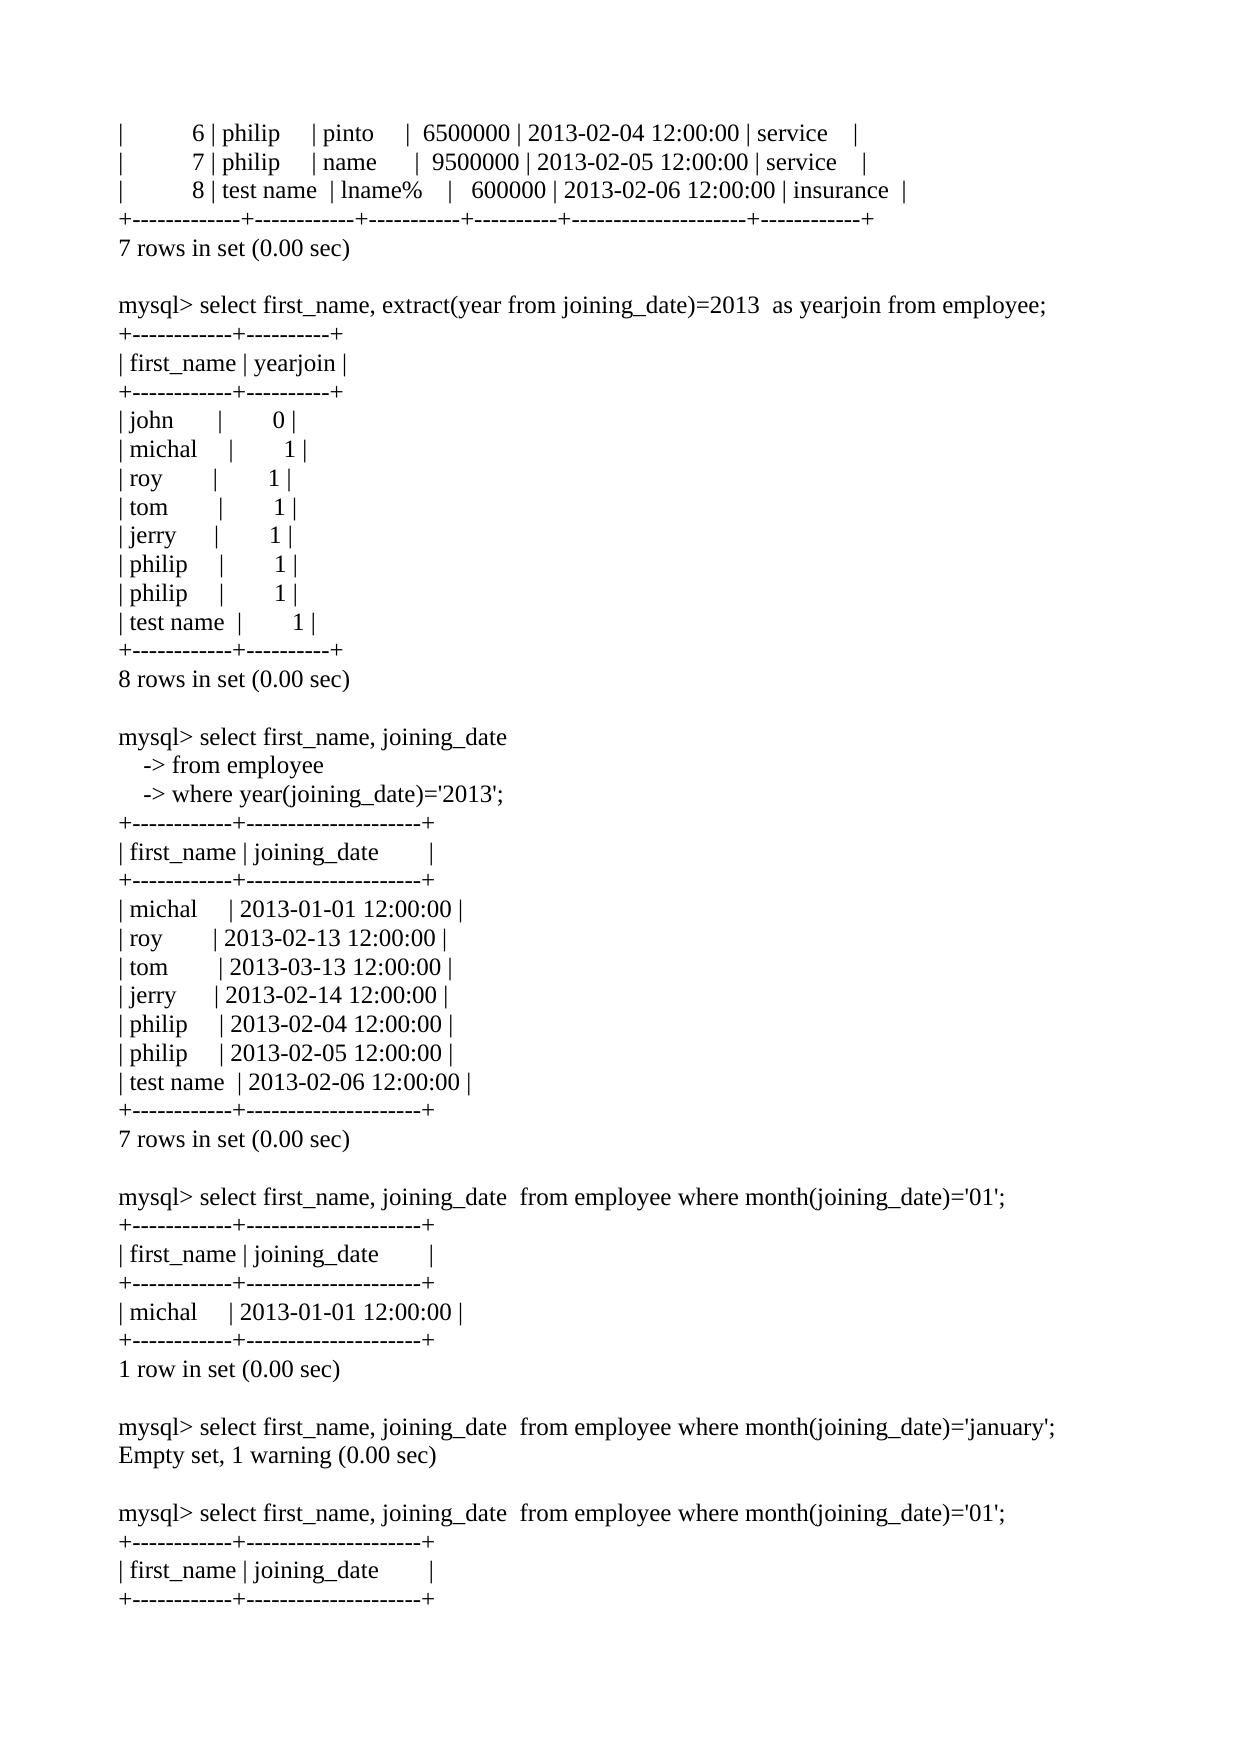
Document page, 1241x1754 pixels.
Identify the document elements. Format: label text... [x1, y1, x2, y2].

text | jerry | 2013-02-14 12:00:00 | [118, 981, 1122, 1009]
text | 6 | philip | pinto | 6500000 | 2013-02-04 12:00:00 | service | [118, 118, 1122, 147]
text | tom | 1 | [118, 492, 1122, 521]
text +------------+---------------------+ [118, 1326, 1122, 1354]
text +-------------+------------+-----------+----------+---------------------+------------+ [118, 204, 1122, 233]
text mysql> select first_name, extract(year from joining_date)=2013 as yearjoin from employee; [118, 291, 1122, 319]
text | 7 | philip | name | 9500000 | 2013-02-05 12:00:00 | service | [118, 147, 1122, 176]
text +------------+---------------------+ [118, 1527, 1122, 1556]
text +------------+---------------------+ [118, 1584, 1122, 1613]
text mysql> select first_name, joining_date [118, 722, 1122, 751]
text 8 rows in set (0.00 sec) [118, 664, 1122, 693]
text | philip | 1 | [118, 549, 1122, 578]
text | philip | 1 | [118, 578, 1122, 607]
text | first_name | joining_date | [118, 1556, 1122, 1584]
text | michal | 1 | [118, 434, 1122, 463]
text -> from employee [118, 751, 1122, 779]
text +------------+----------+ [118, 377, 1122, 406]
text +------------+----------+ [118, 319, 1122, 348]
text mysql> select first_name, joining_date from employee where month(joining_date)='january'; [118, 1412, 1122, 1441]
text -> where year(joining_date)='2013'; [118, 779, 1122, 808]
text | roy | 2013-02-13 12:00:00 | [118, 923, 1122, 952]
text | first_name | joining_date | [118, 1239, 1122, 1268]
text | philip | 2013-02-04 12:00:00 | [118, 1009, 1122, 1038]
text | john | 0 | [118, 406, 1122, 434]
text +------------+---------------------+ [118, 866, 1122, 894]
text Empty set, 1 warning (0.00 sec) [118, 1441, 1122, 1469]
text +------------+---------------------+ [118, 1211, 1122, 1239]
text 1 row in set (0.00 sec) [118, 1354, 1122, 1383]
text 7 rows in set (0.00 sec) [118, 233, 1122, 262]
text | first_name | yearjoin | [118, 348, 1122, 377]
text +------------+---------------------+ [118, 1268, 1122, 1297]
text mysql> select first_name, joining_date from employee where month(joining_date)='01'; [118, 1182, 1122, 1211]
text | michal | 2013-01-01 12:00:00 | [118, 1297, 1122, 1326]
text +------------+---------------------+ [118, 808, 1122, 837]
text | test name | 2013-02-06 12:00:00 | [118, 1067, 1122, 1096]
text | 8 | test name | lname% | 600000 | 2013-02-06 12:00:00 | insurance | [118, 176, 1122, 204]
text | roy | 1 | [118, 463, 1122, 492]
text | test name | 1 | [118, 607, 1122, 636]
text mysql> select first_name, joining_date from employee where month(joining_date)='01'; [118, 1498, 1122, 1527]
text 7 rows in set (0.00 sec) [118, 1124, 1122, 1153]
text +------------+---------------------+ [118, 1096, 1122, 1124]
text | michal | 2013-01-01 12:00:00 | [118, 894, 1122, 923]
text | first_name | joining_date | [118, 837, 1122, 866]
text | tom | 2013-03-13 12:00:00 | [118, 952, 1122, 981]
text +------------+----------+ [118, 636, 1122, 664]
text | jerry | 1 | [118, 521, 1122, 549]
text | philip | 2013-02-05 12:00:00 | [118, 1038, 1122, 1067]
